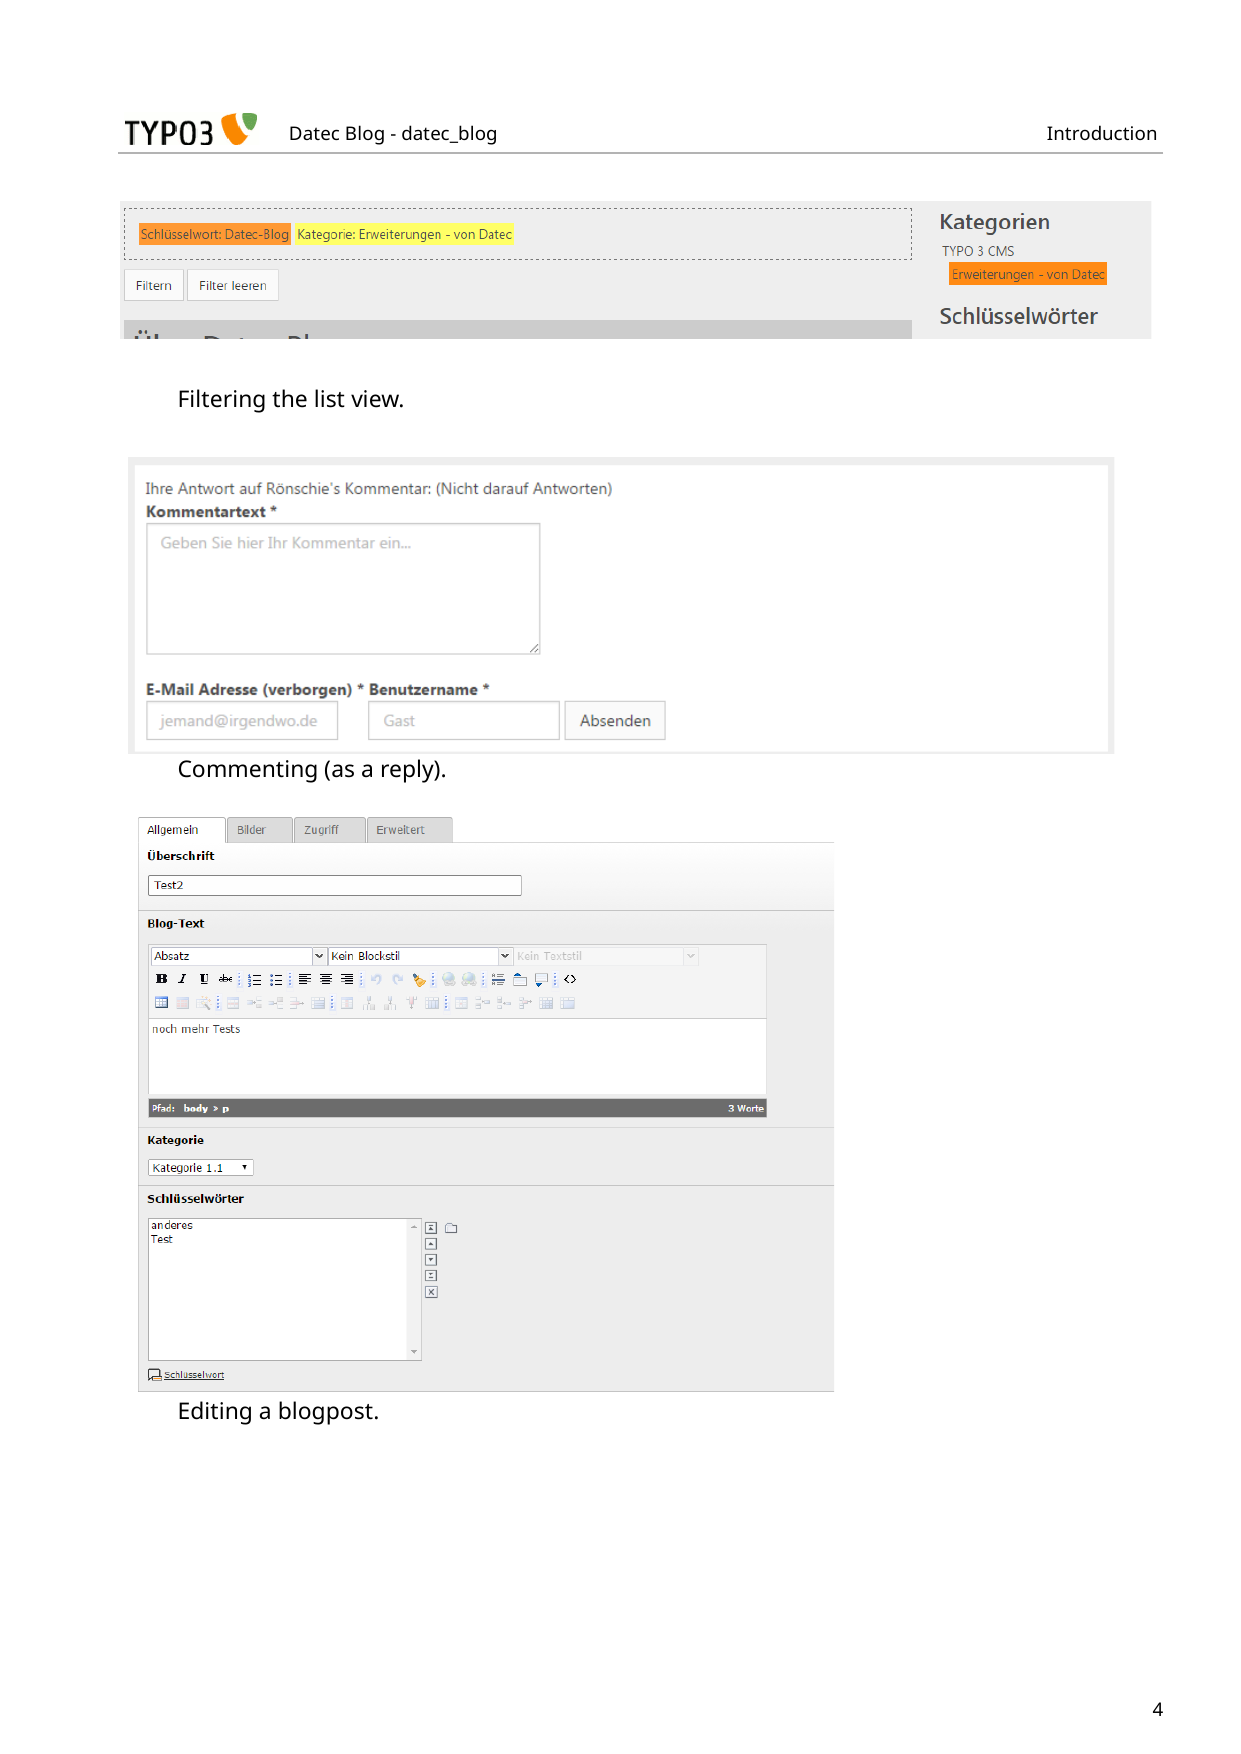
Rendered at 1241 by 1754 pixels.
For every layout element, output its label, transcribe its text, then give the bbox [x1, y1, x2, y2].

text Commenting (as a reply). [177, 469, 1163, 784]
picture [120, 201, 1152, 339]
text Filtering the list view. [177, 382, 1163, 413]
picture [128, 457, 1115, 754]
text Editing a blogpost. [177, 797, 1163, 1426]
picture [131, 813, 835, 1396]
picture [124, 112, 260, 145]
